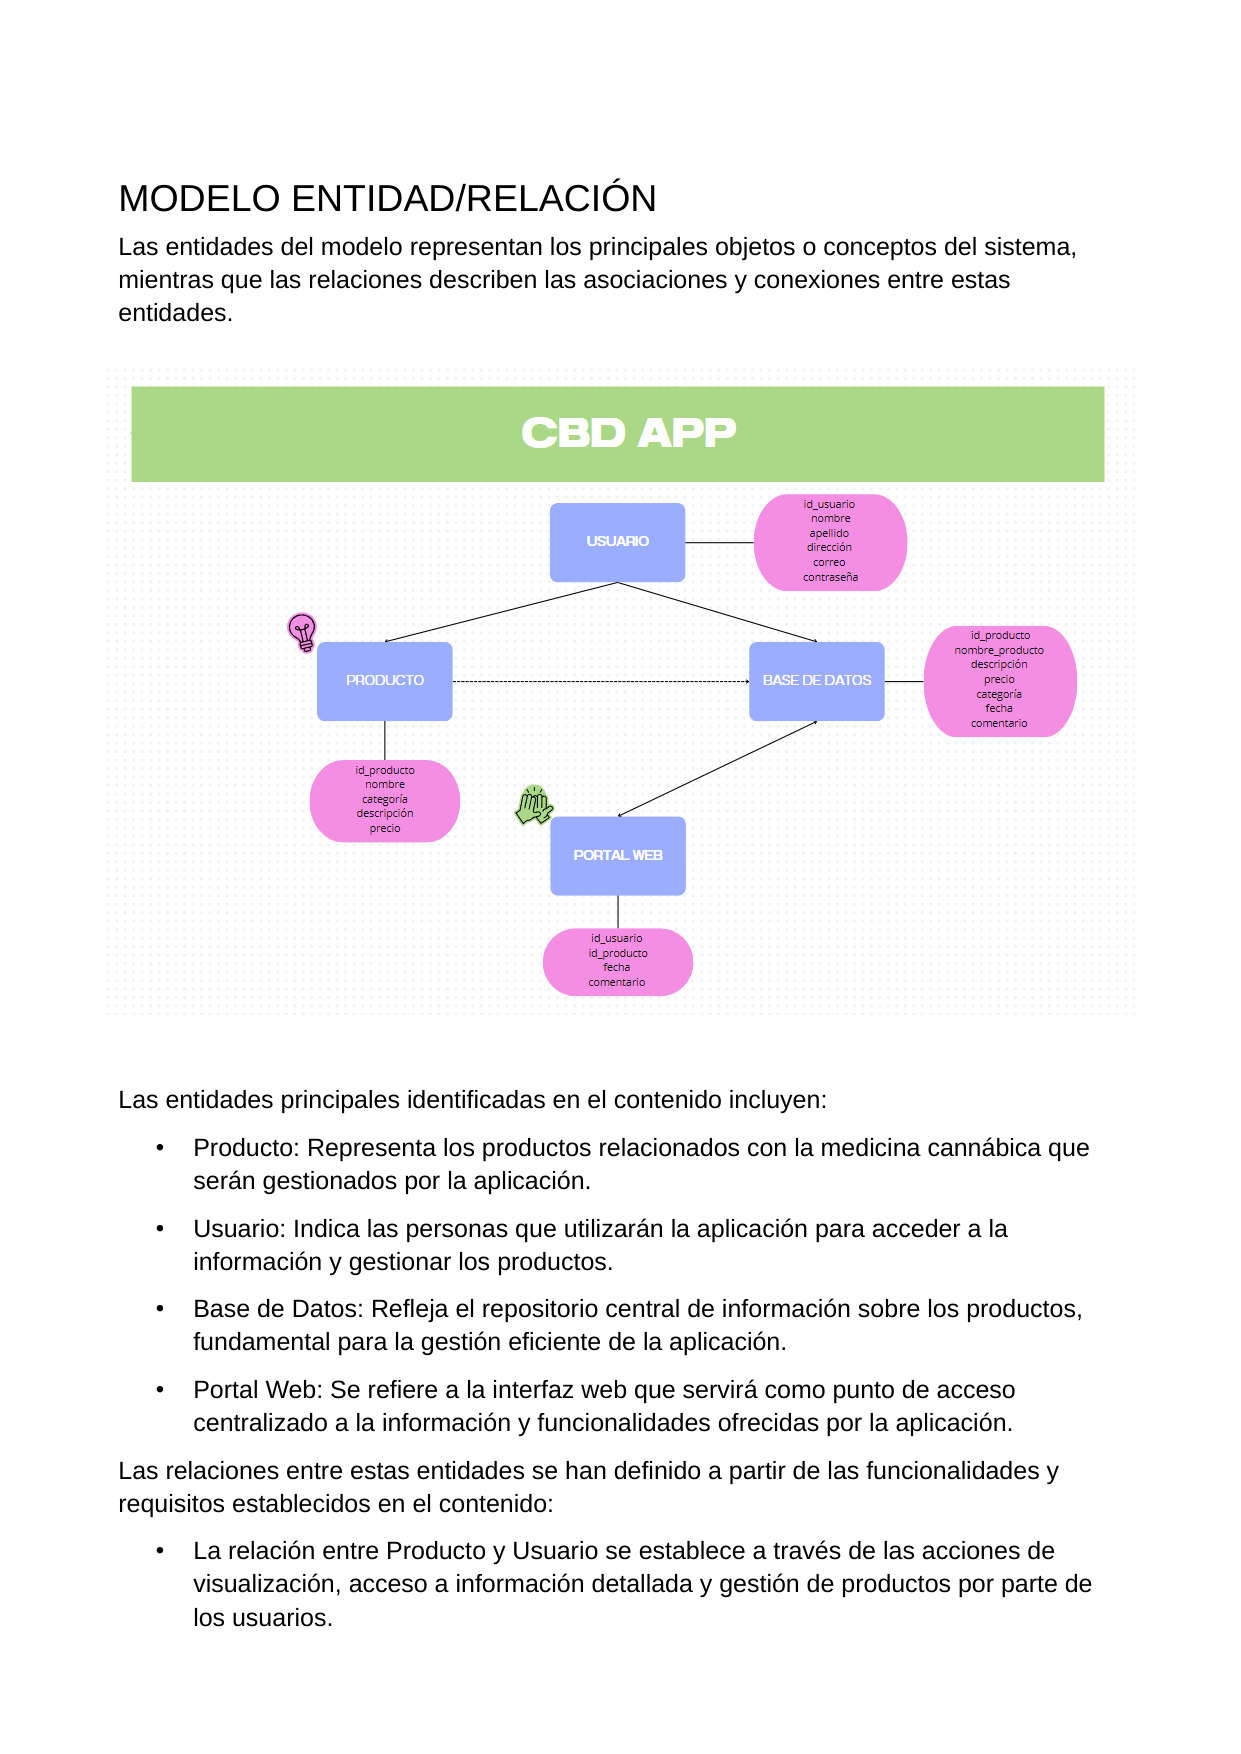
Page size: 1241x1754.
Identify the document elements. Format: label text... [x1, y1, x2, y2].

list Base de Datos: Refleja el repositorio central de información sobre los productos, fundamental para la gestión eficiente de la aplicación. [156, 1294, 1122, 1356]
list La relación entre Producto y Usuario se establece a través de las acciones de visualización, acceso a información detallada y gestión de productos por parte de los usuarios. [156, 1536, 1122, 1631]
picture [104, 368, 1136, 1015]
text Las relaciones entre estas entidades se han definido a partir de las funcionalidades y requisitos establecidos en el contenido: [118, 1456, 1122, 1517]
list Producto: Representa los productos relacionados con la medicina cannábica que serán gestionados por la aplicación. [156, 1133, 1122, 1195]
subtitle MODELO ENTIDAD/RELACIÓN [118, 176, 1122, 219]
text Las entidades principales identificadas en el contenido incluyen: [118, 1085, 1122, 1114]
list Usuario: Indica las personas que utilizarán la aplicación para acceder a la información y gestionar los productos. [156, 1213, 1122, 1275]
list Portal Web: Se refiere a la interfaz web que servirá como punto de acceso centralizado a la información y funcionalidades ofrecidas por la aplicación. [156, 1375, 1122, 1437]
text Las entidades del modelo representan los principales objetos o conceptos del sistema, mientras que las relaciones describen las asociaciones y conexiones entre estas entidades. [118, 232, 1122, 327]
